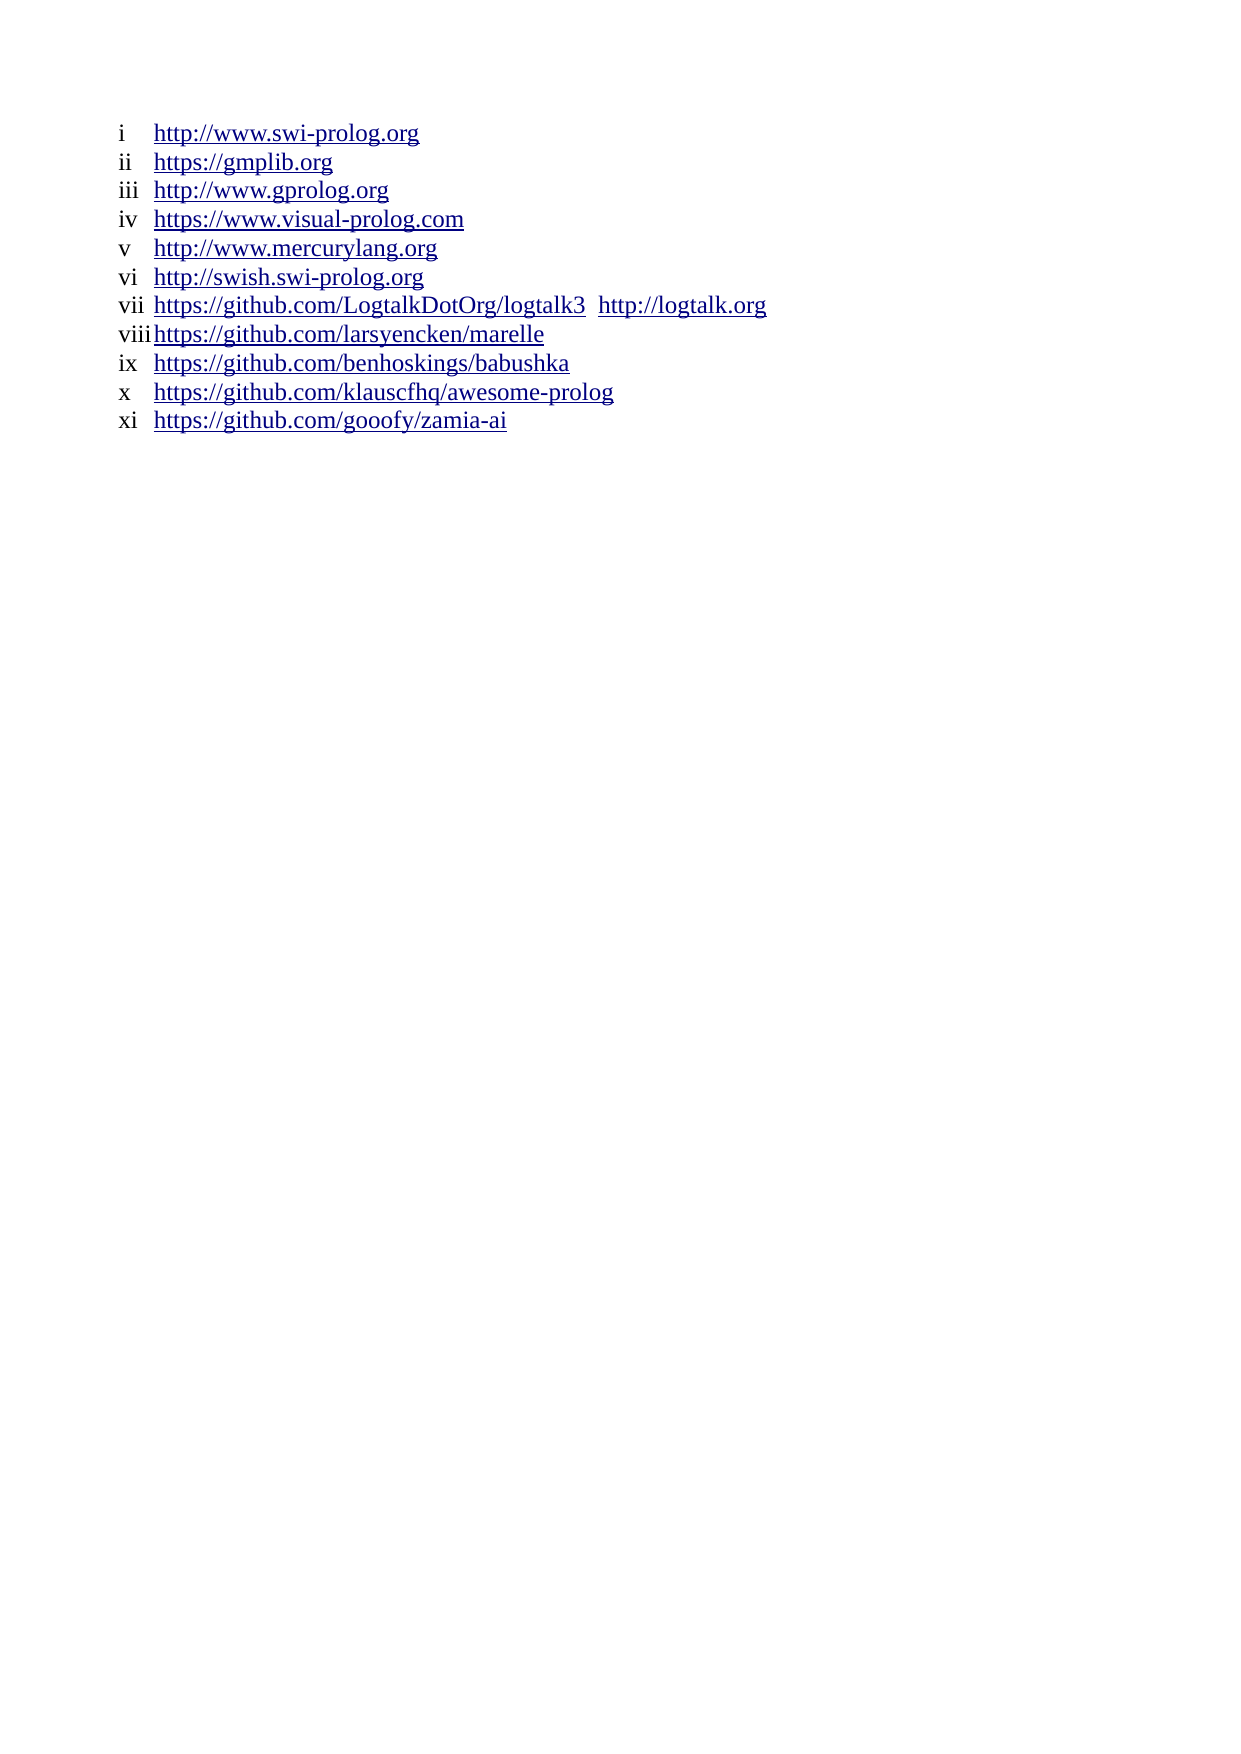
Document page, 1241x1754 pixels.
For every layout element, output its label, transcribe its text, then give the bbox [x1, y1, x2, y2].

text https://github.com/larsyencken/marelle [118, 319, 1122, 348]
text https://github.com/benhoskings/babushka [118, 348, 1122, 377]
text https://github.com/klauscfhq/awesome-prolog [118, 377, 1122, 406]
text https://www.visual-prolog.com [118, 204, 1122, 233]
text http://www.gprolog.org [118, 176, 1122, 204]
text http://swish.swi-prolog.org [118, 262, 1122, 291]
text https://github.com/gooofy/zamia-ai [118, 406, 1122, 434]
text https://github.com/LogtalkDotOrg/logtalk3 http://logtalk.org [118, 291, 1122, 319]
text http://www.swi-prolog.org [118, 118, 1122, 147]
text https://gmplib.org [118, 147, 1122, 176]
text http://www.mercurylang.org [118, 233, 1122, 262]
